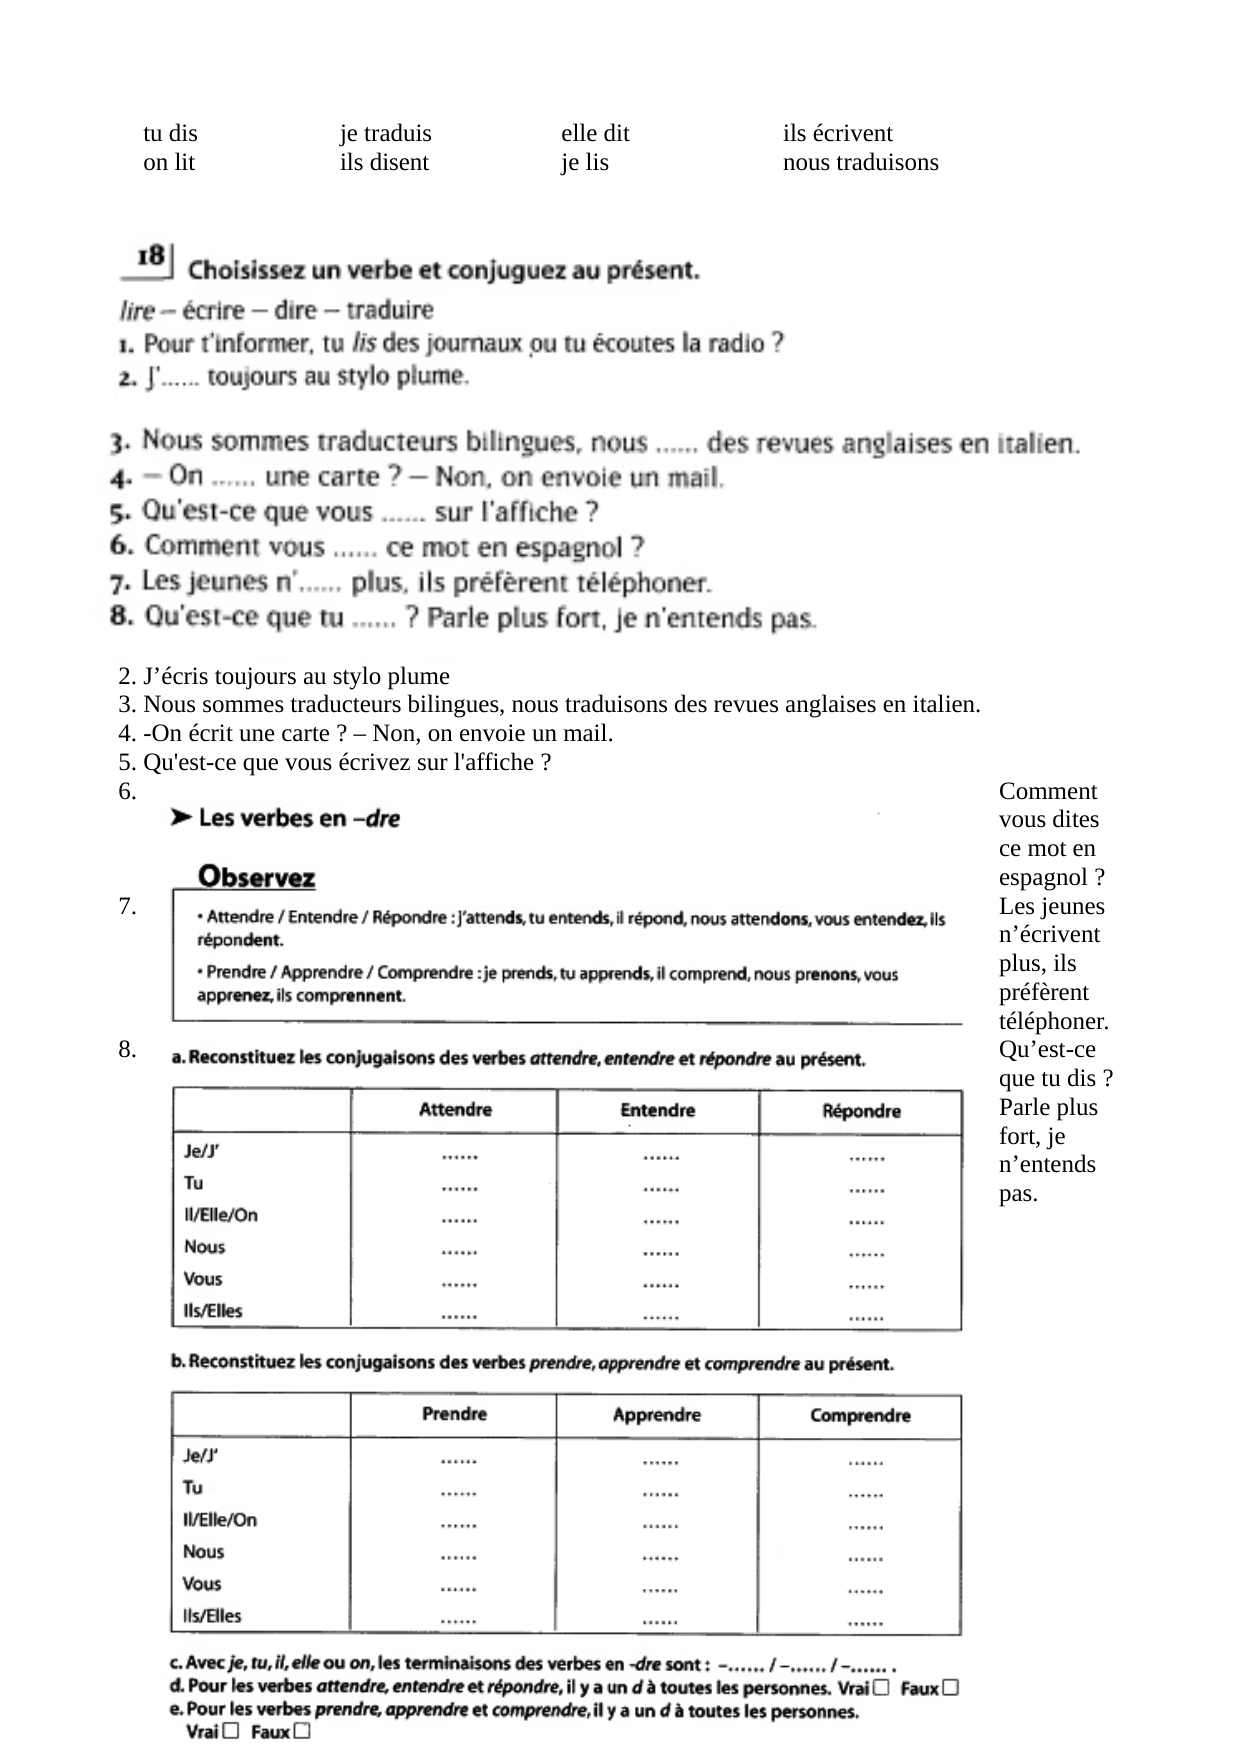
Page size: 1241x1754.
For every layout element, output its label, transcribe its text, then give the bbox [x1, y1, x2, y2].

text 3. Nous sommes traducteurs bilingues, nous traduisons des revues anglaises en italien. [118, 689, 1122, 718]
text Les jeunes n’écrivent plus, ils préfèrent téléphoner. [999, 891, 1122, 1034]
text 4. -On écrit une carte ? – Non, on envoie un mail. [118, 718, 1122, 747]
text Qu’est-ce que tu dis ? Parle plus fort, je n’entends pas. [999, 1034, 1122, 1207]
text [934, 377, 1122, 401]
text on lit ils disent je lis nous traduisons [118, 147, 1122, 176]
text 2. J’écris toujours au stylo plume [118, 661, 1122, 689]
text 6. Comment vous dites ce mot en espagnol ? [118, 776, 1122, 891]
text 8. [118, 1034, 138, 1207]
text 5. Qu'est-ce que vous écrivez sur l'affiche ? [118, 747, 1122, 776]
text tu dis je traduis elle dit ils écrivent [118, 118, 1122, 147]
text 7. [118, 891, 138, 1034]
